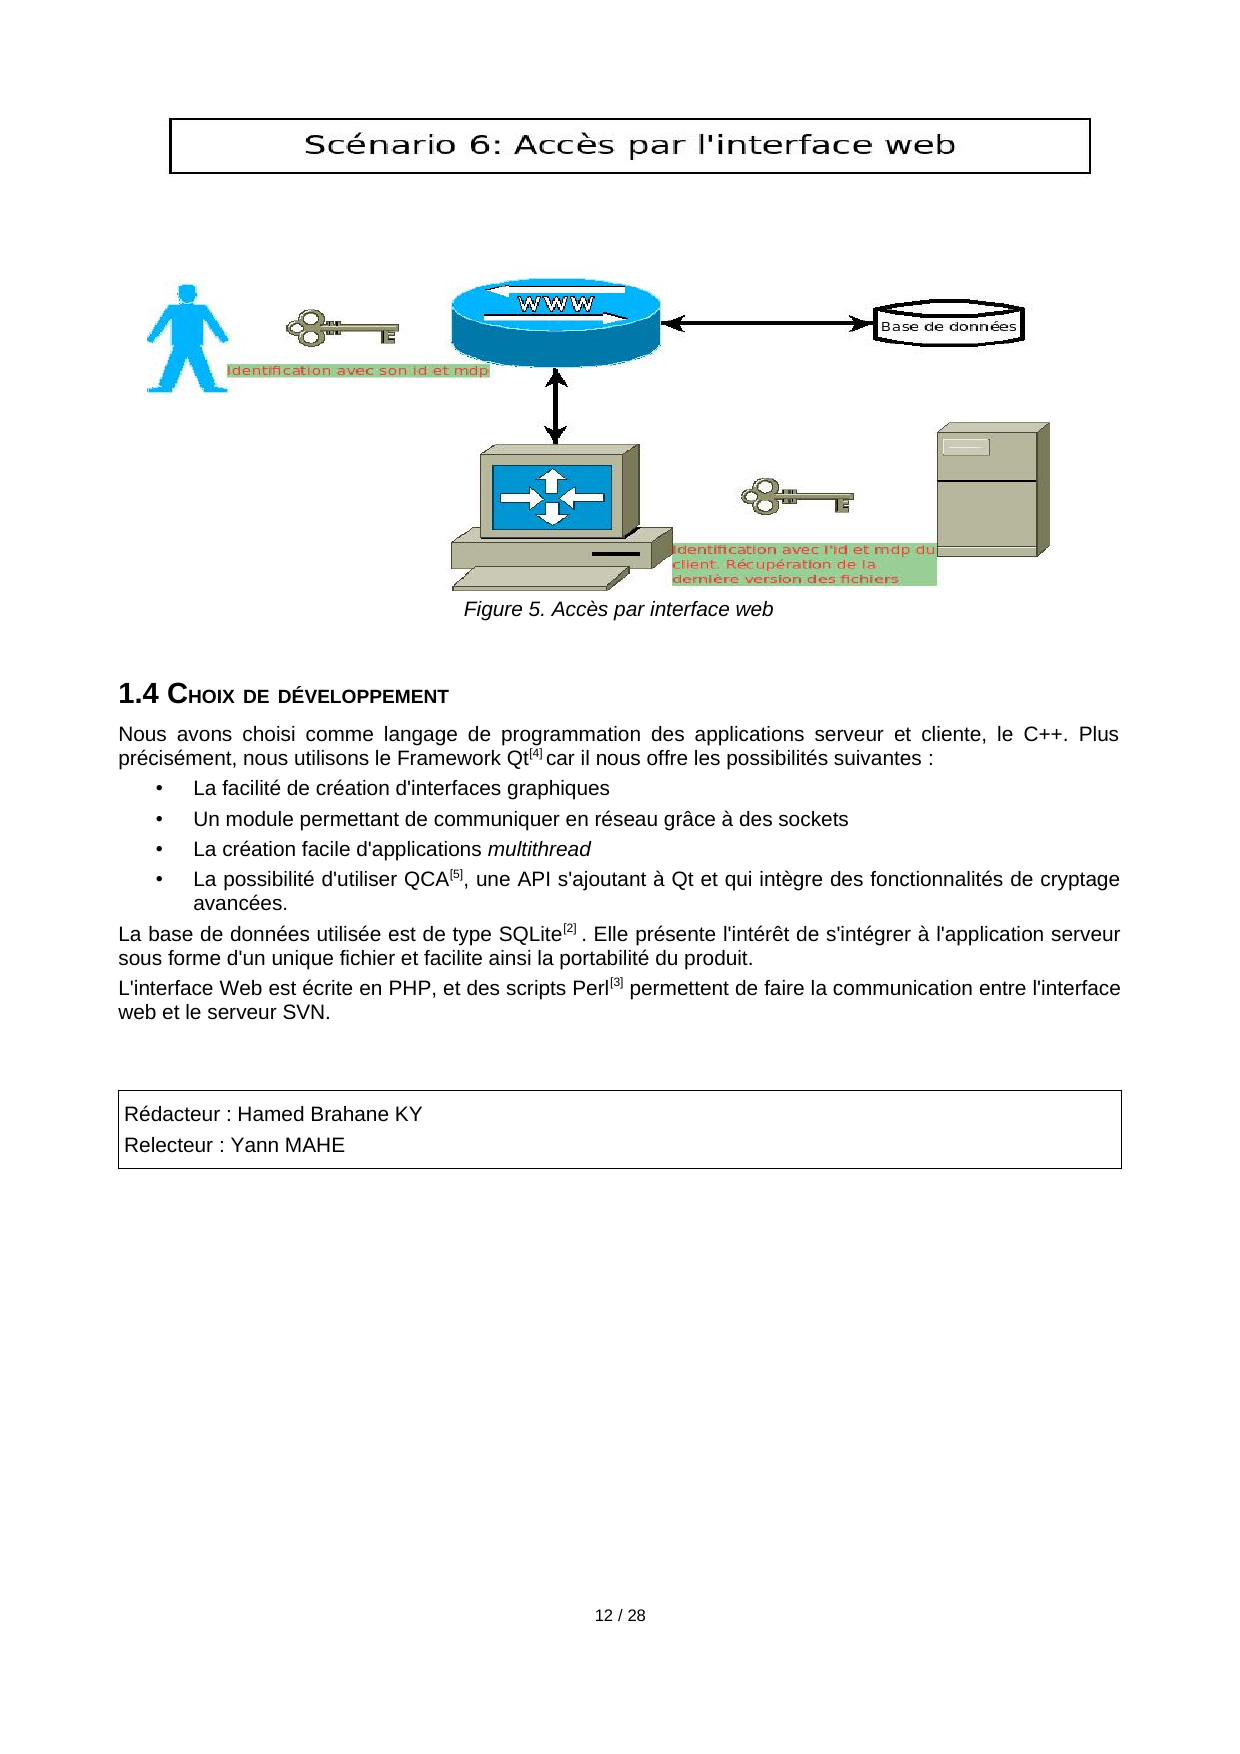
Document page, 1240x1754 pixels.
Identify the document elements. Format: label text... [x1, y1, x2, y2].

subtitle Choix de développement [118, 676, 1121, 709]
list La facilité de création d'interfaces graphiques [156, 776, 1121, 800]
text L'interface Web est écrite en PHP, et des scripts Perl[3] permettent de faire la communication entre l'interface web et le serveur SVN. [118, 976, 1121, 1023]
list La création facile d'applications multithread [156, 837, 1121, 861]
picture [147, 118, 1093, 591]
text Figure 5. Accès par interface web [118, 597, 1121, 621]
text La base de données utilisée est de type SQLite[2] . Elle présente l'intérêt de s'intégrer à l'application serveur sous forme d'un unique fichier et facilite ainsi la portabilité du produit. [118, 921, 1121, 969]
list Un module permettant de communiquer en réseau grâce à des sockets [156, 806, 1121, 831]
text Nous avons choisi comme langage de programmation des applications serveur et cliente, le C++. Plus précisément, nous utilisons le Framework Qt[4] car il nous offre les possibilités suivantes : [118, 722, 1121, 770]
list La possibilité d'utiliser QCA[5], une API s'ajoutant à Qt et qui intègre des fonctionnalités de cryptage avancées. [156, 867, 1121, 915]
table_header Rédacteur : Hamed Brahane KY Relecteur : Yann MAHE [119, 1091, 1121, 1168]
